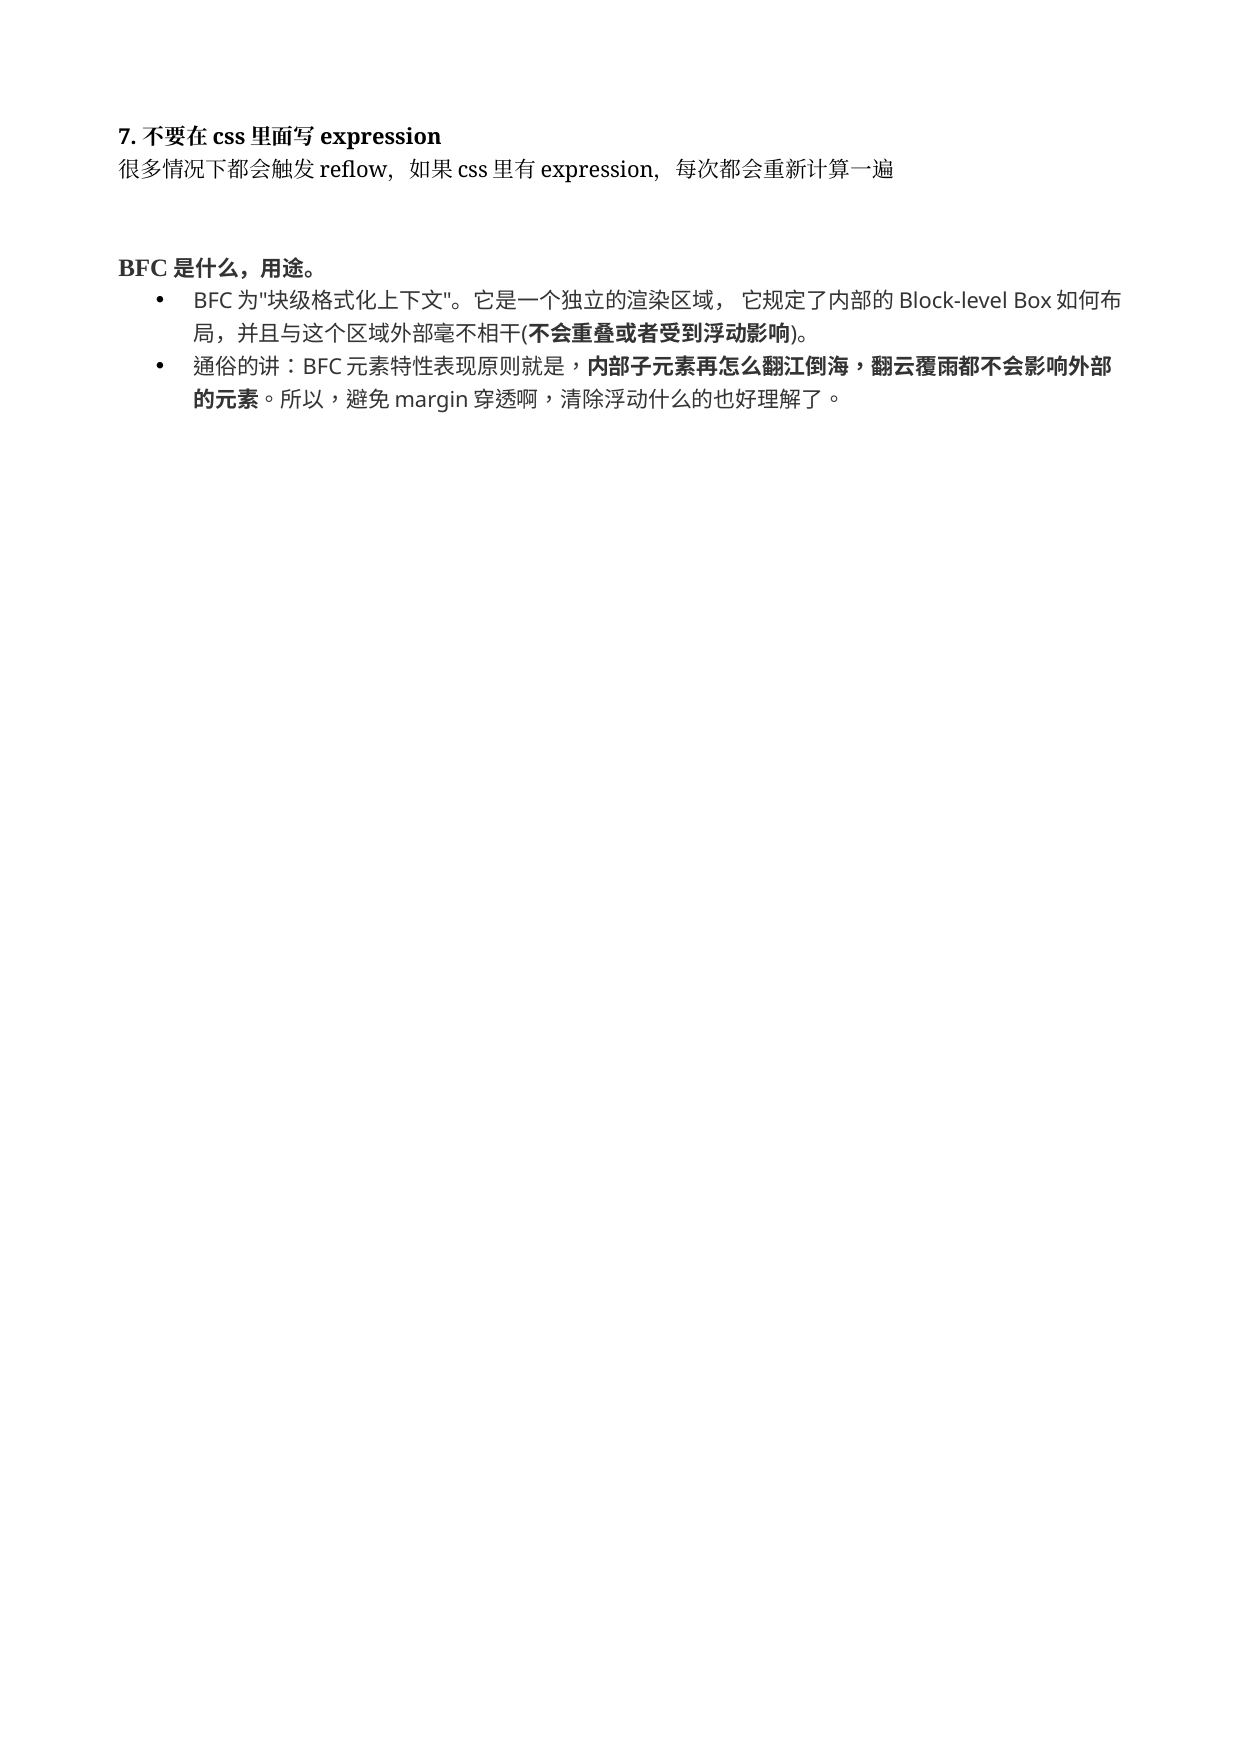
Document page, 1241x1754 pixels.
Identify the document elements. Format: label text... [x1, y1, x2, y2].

list BFC为"块级格式化上下文"。它是一个独立的渲染区域， 它规定了内部的Block-level Box如何布局，并且与这个区域外部毫不相干(不会重叠或者受到浮动影响)。 [156, 282, 1122, 348]
text BFC是什么，用途。 [118, 249, 1122, 282]
text 7. 不要在css里面写expression [118, 118, 1122, 151]
text 很多情况下都会触发reflow，如果css里有expression，每次都会重新计算一遍 [118, 151, 1122, 184]
list 通俗的讲：BFC元素特性表现原则就是，内部子元素再怎么翻江倒海，翻云覆雨都不会影响外部的元素。所以，避免margin穿透啊，清除浮动什么的也好理解了。 [156, 348, 1122, 413]
